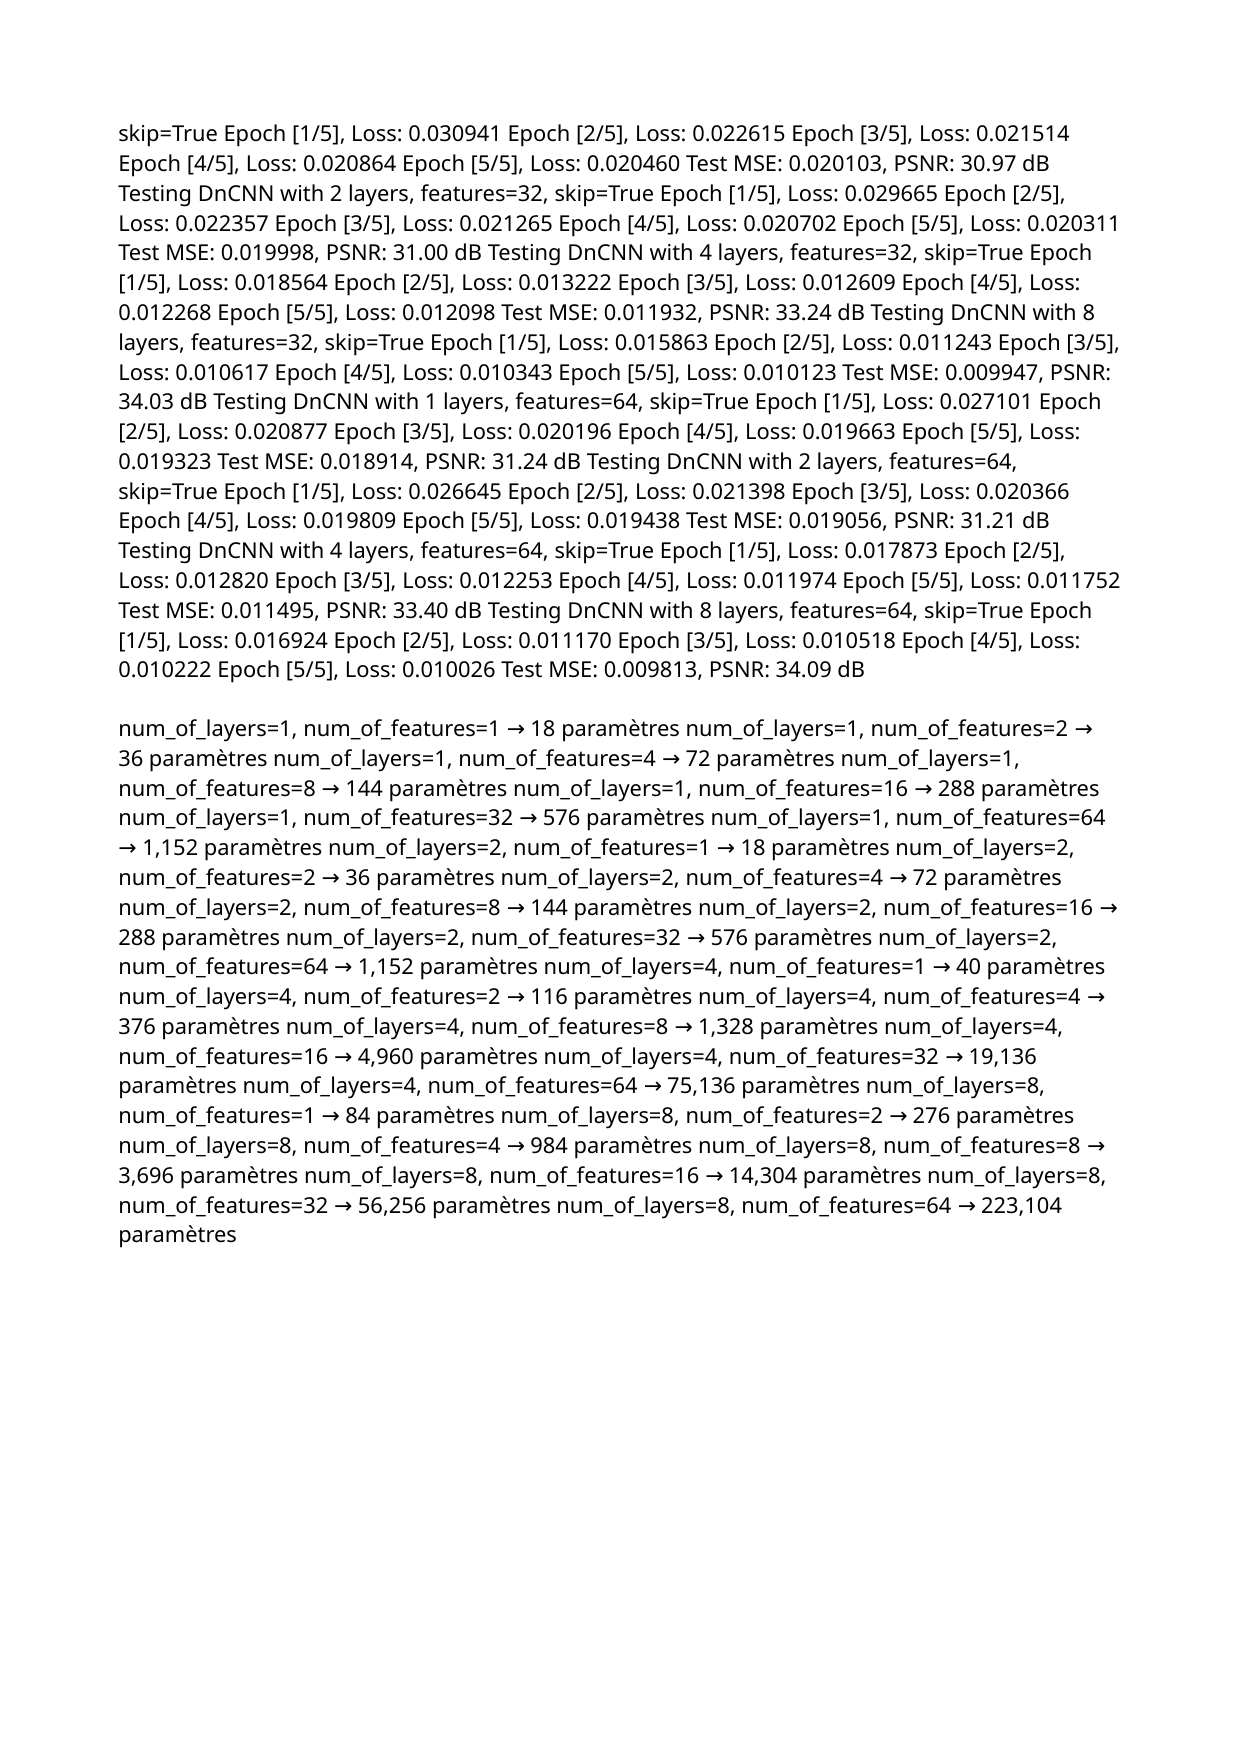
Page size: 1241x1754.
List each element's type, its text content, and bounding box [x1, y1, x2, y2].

text skip=True Epoch [1/5], Loss: 0.030941 Epoch [2/5], Loss: 0.022615 Epoch [3/5], Loss: 0.021514 Epoch [4/5], Loss: 0.020864 Epoch [5/5], Loss: 0.020460 Test MSE: 0.020103, PSNR: 30.97 dB Testing DnCNN with 2 layers, features=32, skip=True Epoch [1/5], Loss: 0.029665 Epoch [2/5], Loss: 0.022357 Epoch [3/5], Loss: 0.021265 Epoch [4/5], Loss: 0.020702 Epoch [5/5], Loss: 0.020311 Test MSE: 0.019998, PSNR: 31.00 dB Testing DnCNN with 4 layers, features=32, skip=True Epoch [1/5], Loss: 0.018564 Epoch [2/5], Loss: 0.013222 Epoch [3/5], Loss: 0.012609 Epoch [4/5], Loss: 0.012268 Epoch [5/5], Loss: 0.012098 Test MSE: 0.011932, PSNR: 33.24 dB Testing DnCNN with 8 layers, features=32, skip=True Epoch [1/5], Loss: 0.015863 Epoch [2/5], Loss: 0.011243 Epoch [3/5], Loss: 0.010617 Epoch [4/5], Loss: 0.010343 Epoch [5/5], Loss: 0.010123 Test MSE: 0.009947, PSNR: 34.03 dB Testing DnCNN with 1 layers, features=64, skip=True Epoch [1/5], Loss: 0.027101 Epoch [2/5], Loss: 0.020877 Epoch [3/5], Loss: 0.020196 Epoch [4/5], Loss: 0.019663 Epoch [5/5], Loss: 0.019323 Test MSE: 0.018914, PSNR: 31.24 dB Testing DnCNN with 2 layers, features=64, skip=True Epoch [1/5], Loss: 0.026645 Epoch [2/5], Loss: 0.021398 Epoch [3/5], Loss: 0.020366 Epoch [4/5], Loss: 0.019809 Epoch [5/5], Loss: 0.019438 Test MSE: 0.019056, PSNR: 31.21 dB Testing DnCNN with 4 layers, features=64, skip=True Epoch [1/5], Loss: 0.017873 Epoch [2/5], Loss: 0.012820 Epoch [3/5], Loss: 0.012253 Epoch [4/5], Loss: 0.011974 Epoch [5/5], Loss: 0.011752 Test MSE: 0.011495, PSNR: 33.40 dB Testing DnCNN with 8 layers, features=64, skip=True Epoch [1/5], Loss: 0.016924 Epoch [2/5], Loss: 0.011170 Epoch [3/5], Loss: 0.010518 Epoch [4/5], Loss: 0.010222 Epoch [5/5], Loss: 0.010026 Test MSE: 0.009813, PSNR: 34.09 dB [118, 118, 1122, 684]
text num_of_layers=1, num_of_features=1 → 18 paramètres num_of_layers=1, num_of_features=2 → 36 paramètres num_of_layers=1, num_of_features=4 → 72 paramètres num_of_layers=1, num_of_features=8 → 144 paramètres num_of_layers=1, num_of_features=16 → 288 paramètres num_of_layers=1, num_of_features=32 → 576 paramètres num_of_layers=1, num_of_features=64 → 1,152 paramètres num_of_layers=2, num_of_features=1 → 18 paramètres num_of_layers=2, num_of_features=2 → 36 paramètres num_of_layers=2, num_of_features=4 → 72 paramètres num_of_layers=2, num_of_features=8 → 144 paramètres num_of_layers=2, num_of_features=16 → 288 paramètres num_of_layers=2, num_of_features=32 → 576 paramètres num_of_layers=2, num_of_features=64 → 1,152 paramètres num_of_layers=4, num_of_features=1 → 40 paramètres num_of_layers=4, num_of_features=2 → 116 paramètres num_of_layers=4, num_of_features=4 → 376 paramètres num_of_layers=4, num_of_features=8 → 1,328 paramètres num_of_layers=4, num_of_features=16 → 4,960 paramètres num_of_layers=4, num_of_features=32 → 19,136 paramètres num_of_layers=4, num_of_features=64 → 75,136 paramètres num_of_layers=8, num_of_features=1 → 84 paramètres num_of_layers=8, num_of_features=2 → 276 paramètres num_of_layers=8, num_of_features=4 → 984 paramètres num_of_layers=8, num_of_features=8 → 3,696 paramètres num_of_layers=8, num_of_features=16 → 14,304 paramètres num_of_layers=8, num_of_features=32 → 56,256 paramètres num_of_layers=8, num_of_features=64 → 223,104 paramètres [118, 713, 1122, 1278]
